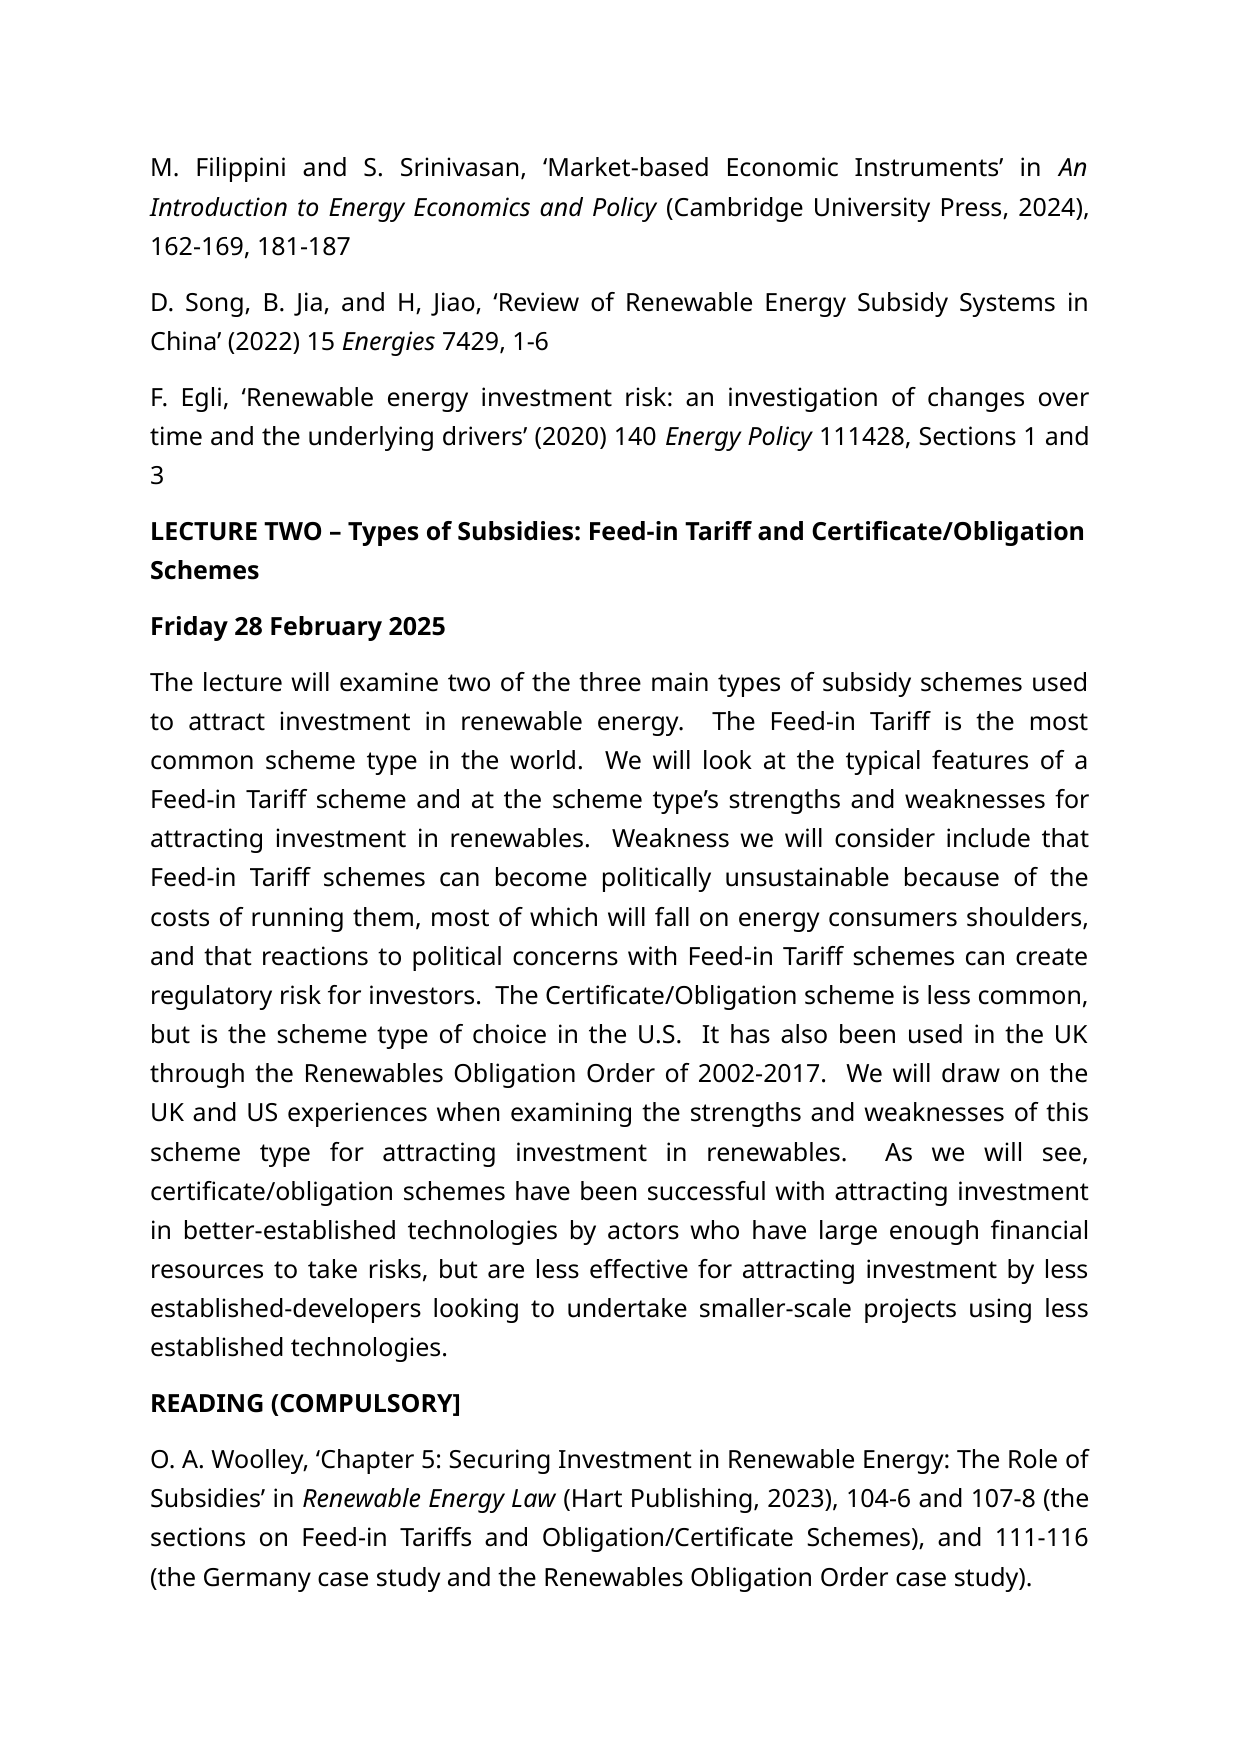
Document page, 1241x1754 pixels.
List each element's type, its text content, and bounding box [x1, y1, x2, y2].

text LECTURE TWO – Types of Subsidies: Feed-in Tariff and Certificate/Obligation Schemes [150, 513, 1090, 587]
text F. Egli, ‘Renewable energy investment risk: an investigation of changes over time and the underlying drivers’ (2020) 140 Energy Policy 111428, Sections 1 and 3 [150, 379, 1090, 492]
text READING (COMPULSORY] [150, 1386, 1090, 1420]
text The lecture will examine two of the three main types of subsidy schemes used to attract investment in renewable energy. The Feed-in Tariff is the most common scheme type in the world. We will look at the typical features of a Feed-in Tariff scheme and at the scheme type’s strengths and weaknesses for attracting investment in renewables. Weakness we will consider include that Feed-in Tariff schemes can become politically unsustainable because of the costs of running them, most of which will fall on energy consumers shoulders, and that reactions to political concerns with Feed-in Tariff schemes can create regulatory risk for investors. The Certificate/Obligation scheme is less common, but is the scheme type of choice in the U.S. It has also been used in the UK through the Renewables Obligation Order of 2002-2017. We will draw on the UK and US experiences when examining the strengths and weaknesses of this scheme type for attracting investment in renewables. As we will see, certificate/obligation schemes have been successful with attracting investment in better-established technologies by actors who have large enough financial resources to take risks, but are less effective for attracting investment by less established-developers looking to undertake smaller-scale projects using less established technologies. [150, 664, 1090, 1364]
text O. A. Woolley, ‘Chapter 5: Securing Investment in Renewable Energy: The Role of Subsidies’ in Renewable Energy Law (Hart Publishing, 2023), 104-6 and 107-8 (the sections on Feed-in Tariffs and Obligation/Certificate Schemes), and 111-116 (the Germany case study and the Renewables Obligation Order case study). [150, 1442, 1090, 1593]
text Friday 28 February 2025 [150, 608, 1090, 642]
text M. Filippini and S. Srinivasan, ‘Market-based Economic Instruments’ in An Introduction to Energy Economics and Policy (Cambridge University Press, 2024), 162-169, 181-187 [150, 150, 1090, 262]
text D. Song, B. Jia, and H, Jiao, ‘Review of Renewable Energy Subsidy Systems in China’ (2022) 15 Energies 7429, 1-6 [150, 284, 1090, 357]
